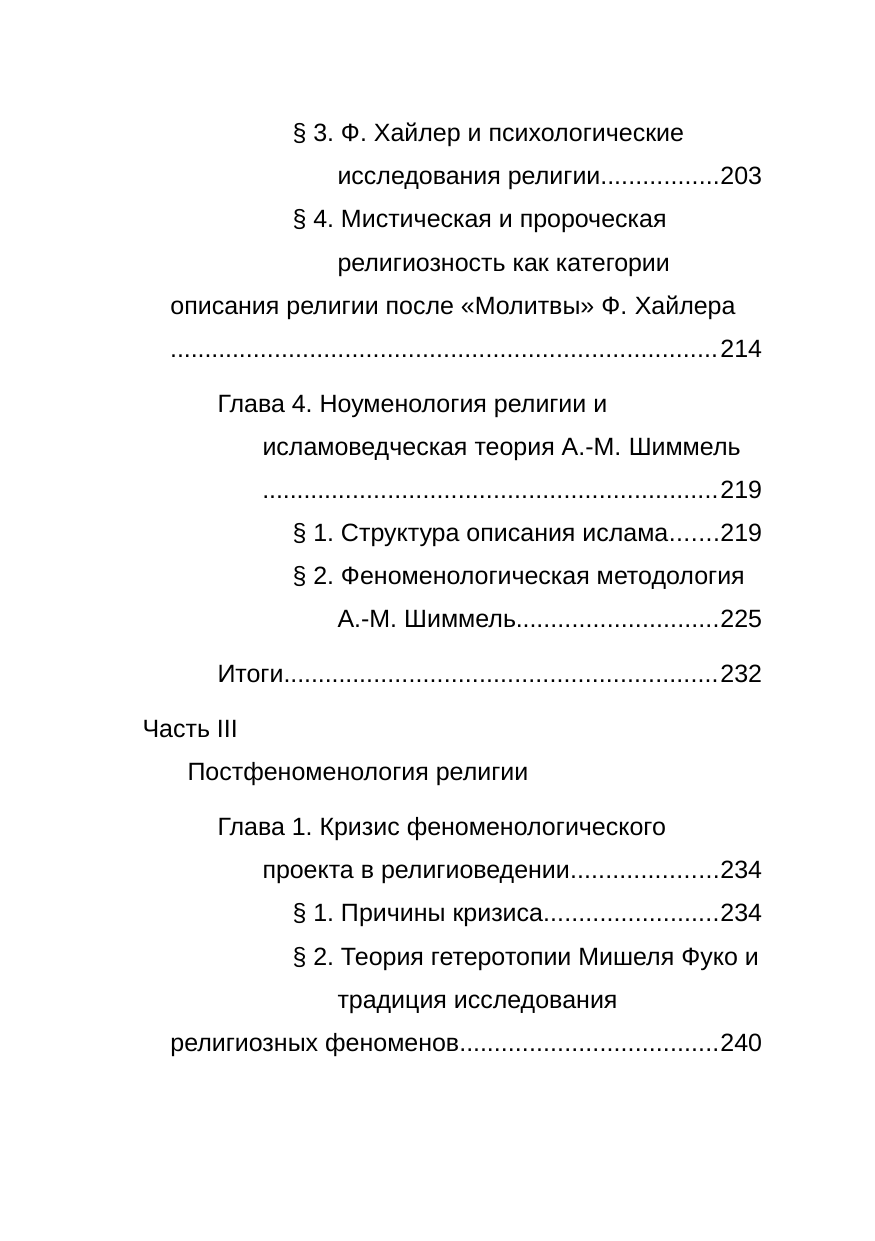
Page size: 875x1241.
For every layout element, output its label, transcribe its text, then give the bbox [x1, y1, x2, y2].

text Часть III Постфеноменология религии [142, 714, 762, 786]
text описания религии после «Молитвы» Ф. Хайлера 214 [170, 291, 762, 362]
text § 1. Причины кризиса 234 [292, 898, 762, 927]
text религиозных феноменов 240 [170, 1028, 762, 1056]
text Глава 4. Ноуменология религии и исламоведческая теория А.-М. Шиммель 219 [217, 389, 762, 504]
text Глава 1. Кризис феноменологического проекта в религиоведении 234 [217, 812, 762, 884]
text § 2. Теория гетеротопии Мишеля Фуко и традиция исследования [292, 941, 762, 1013]
text § 2. Феноменологическая методология А.-М. Шиммель 225 [292, 561, 762, 633]
text Итоги 232 [217, 659, 762, 688]
text § 1. Структура описания ислама 219 [292, 518, 762, 547]
text § 3. Ф. Хайлер и психологические исследования религии 203 [292, 118, 762, 190]
text § 4. Мистическая и пророческая религиозность как категории [292, 204, 762, 276]
